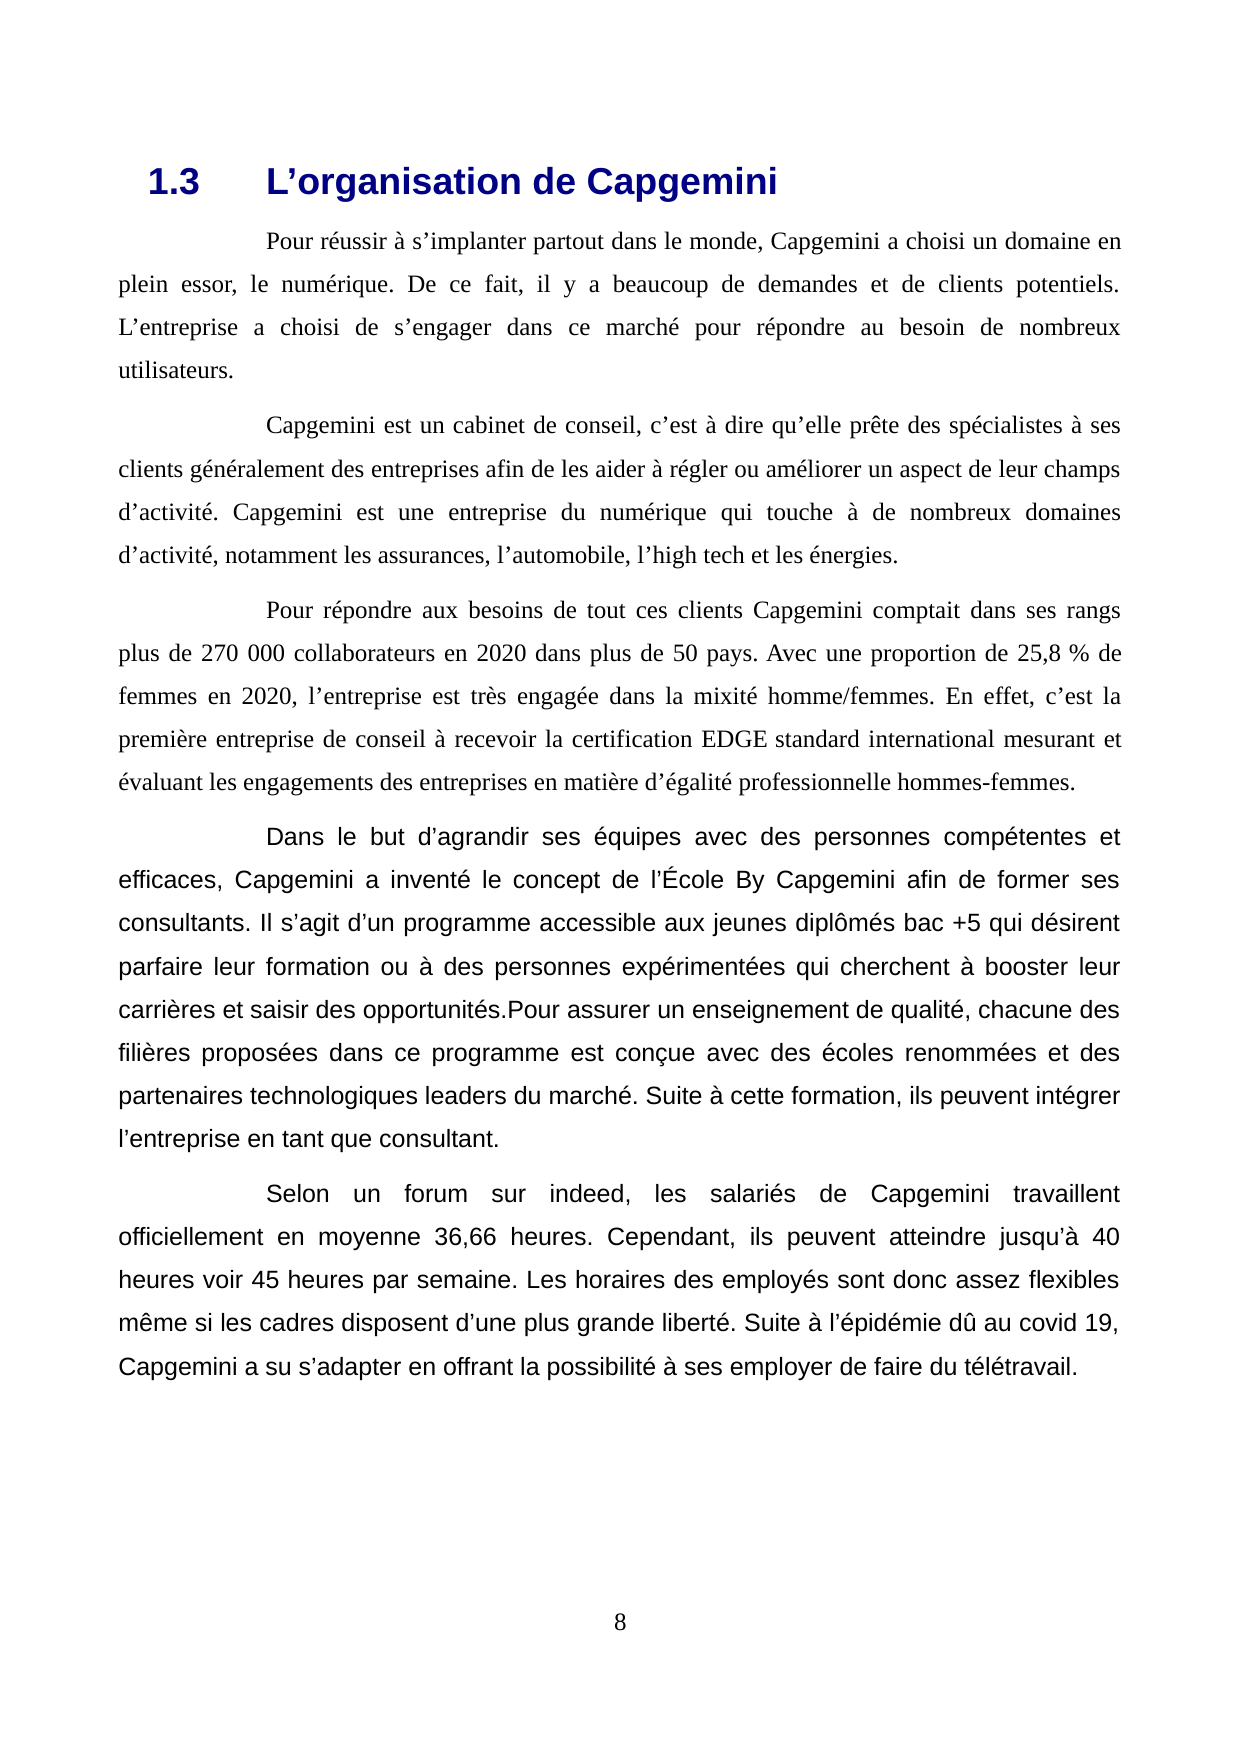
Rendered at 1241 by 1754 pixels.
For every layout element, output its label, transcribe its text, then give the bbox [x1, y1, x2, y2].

text Capgemini est un cabinet de conseil, c’est à dire qu’elle prête des spécialistes à ses clients généralement des entreprises afin de les aider à régler ou améliorer un aspect de leur champs d’activité. Capgemini est une entreprise du numérique qui touche à de nombreux domaines d’activité, notamment les assurances, l’automobile, l’high tech et les énergies. [118, 411, 1122, 569]
text Dans le but d’agrandir ses équipes avec des personnes compétentes et efficaces, Capgemini a inventé le concept de l’École By Capgemini afin de former ses consultants. Il s’agit d’un programme accessible aux jeunes diplômés bac +5 qui désirent parfaire leur formation ou à des personnes expérimentées qui cherchent à booster leur carrières et saisir des opportunités.Pour assurer un enseignement de qualité, chacune des filières proposées dans ce programme est conçue avec des écoles renommées et des partenaires technologiques leaders du marché. Suite à cette formation, ils peuvent intégrer l’entreprise en tant que consultant. [118, 822, 1122, 1153]
text Pour répondre aux besoins de tout ces clients Capgemini comptait dans ses rangs plus de 270 000 collaborateurs en 2020 dans plus de 50 pays. Avec une proportion de 25,8 % de femmes en 2020, l’entreprise est très engagée dans la mixité homme/femmes. En effet, c’est la première entreprise de conseil à recevoir la certification EDGE standard international mesurant et évaluant les engagements des entreprises en matière d’égalité professionnelle hommes-femmes. [118, 595, 1122, 796]
text Pour réussir à s’implanter partout dans le monde, Capgemini a choisi un domaine en plein essor, le numérique. De ce fait, il y a beaucoup de demandes et de clients potentiels. L’entreprise a choisi de s’engager dans ce marché pour répondre au besoin de nombreux utilisateurs. [118, 226, 1122, 384]
subtitle L’organisation de Capgemini [118, 159, 1122, 203]
text Selon un forum sur indeed, les salariés de Capgemini travaillent officiellement en moyenne 36,66 heures. Cependant, ils peuvent atteindre jusqu’à 40 heures voir 45 heures par semaine. Les horaires des employés sont donc assez flexibles même si les cadres disposent d’une plus grande liberté. Suite à l’épidémie dû au covid 19, Capgemini a su s’adapter en offrant la possibilité à ses employer de faire du télétravail. [118, 1179, 1122, 1380]
